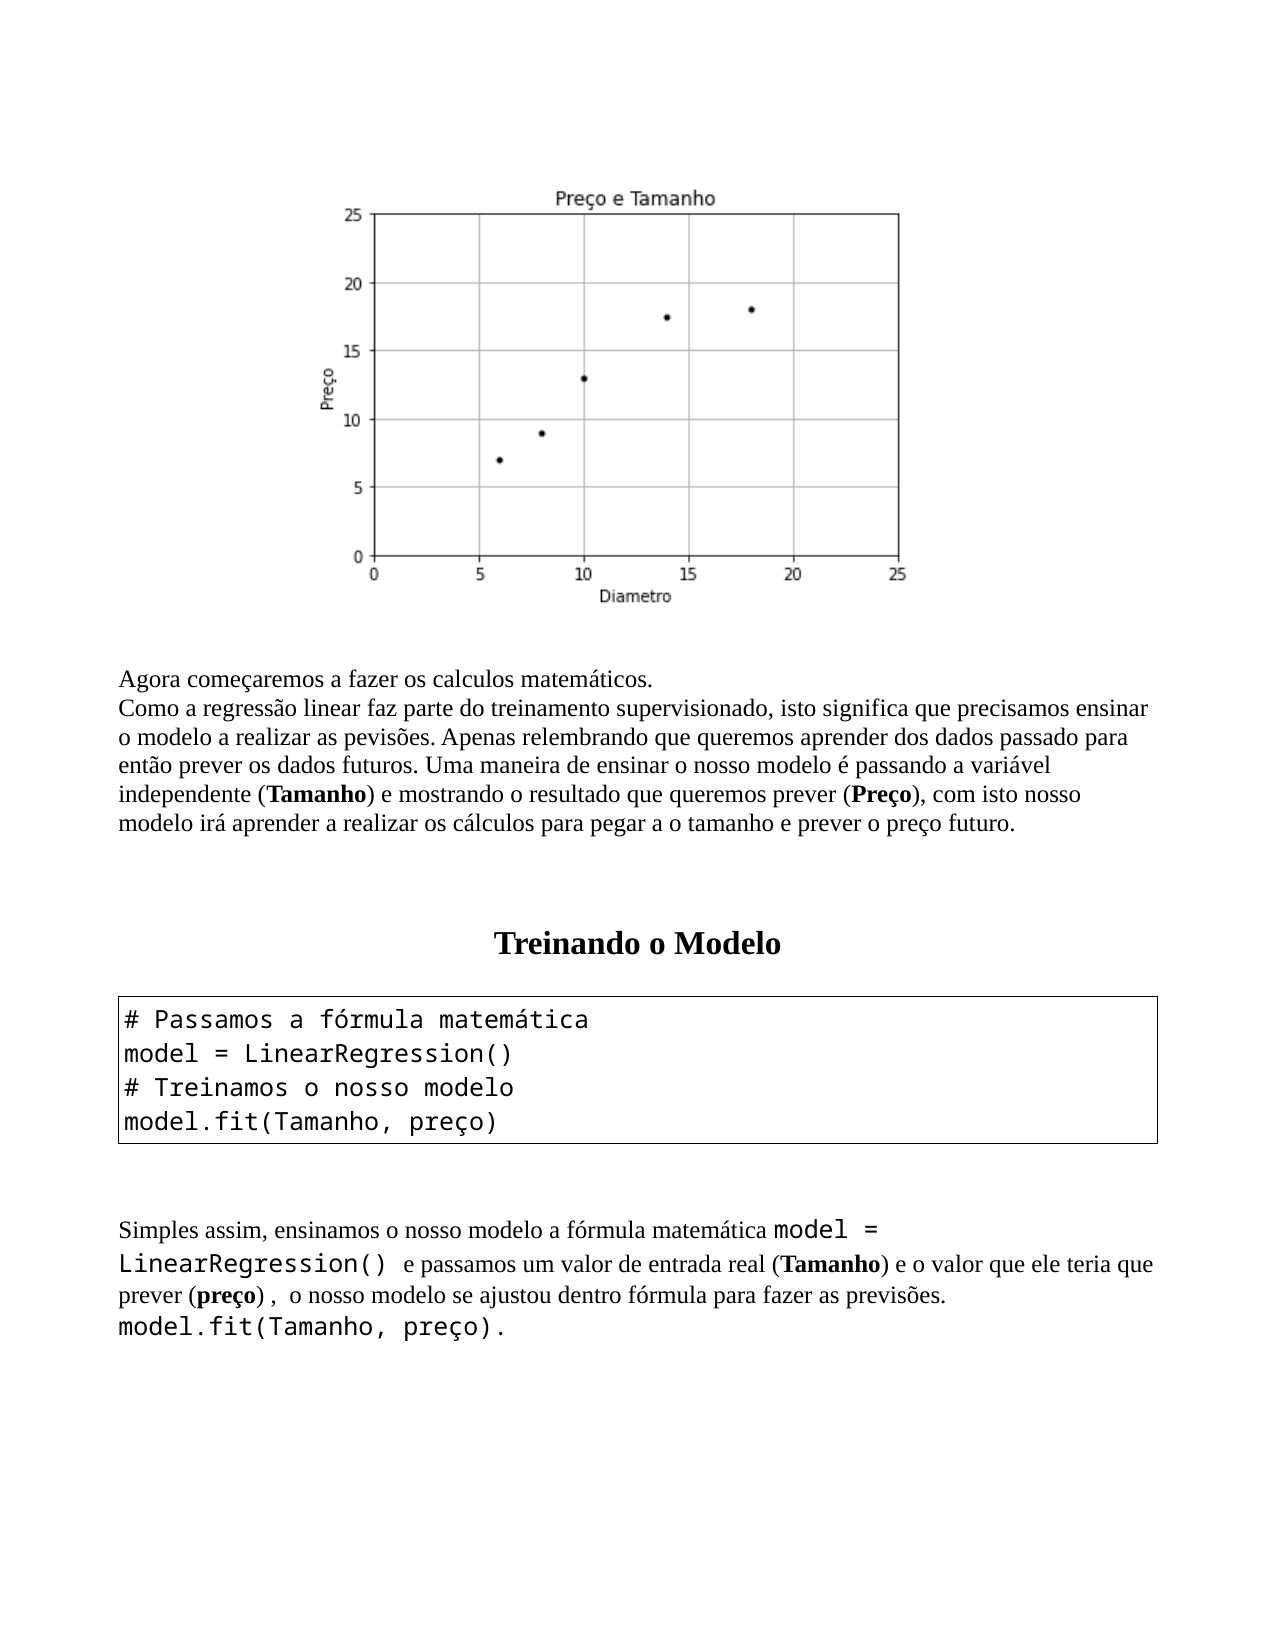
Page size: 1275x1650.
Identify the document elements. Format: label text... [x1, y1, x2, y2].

picture [299, 180, 967, 615]
text Como a regressão linear faz parte do treinamento supervisionado, isto significa que precisamos ensinar o modelo a realizar as pevisões. Apenas relembrando que queremos aprender dos dados passado para então prever os dados futuros. Uma maneira de ensinar o nosso modelo é passando a variável independente (Tamanho) e mostrando o resultado que queremos prever (Preço), com isto nosso modelo irá aprender a realizar os cálculos para pegar a o tamanho e prever o preço futuro. [118, 693, 1157, 837]
text Agora começaremos a fazer os calculos matemáticos. [118, 664, 1157, 693]
text Treinando o Modelo [118, 923, 1157, 961]
table_header # Passamos a fórmula matemática model = LinearRegression() # Treinamos o nosso modelo model.fit(Tamanho, preço) [119, 997, 1157, 1143]
text model.fit(Tamanho, preço). [118, 1308, 1157, 1342]
text Simples assim, ensinamos o nosso modelo a fórmula matemática model = LinearRegression() e passamos um valor de entrada real (Tamanho) e o valor que ele teria que prever (preço) , o nosso modelo se ajustou dentro fórmula para fazer as previsões. [118, 1212, 1157, 1308]
